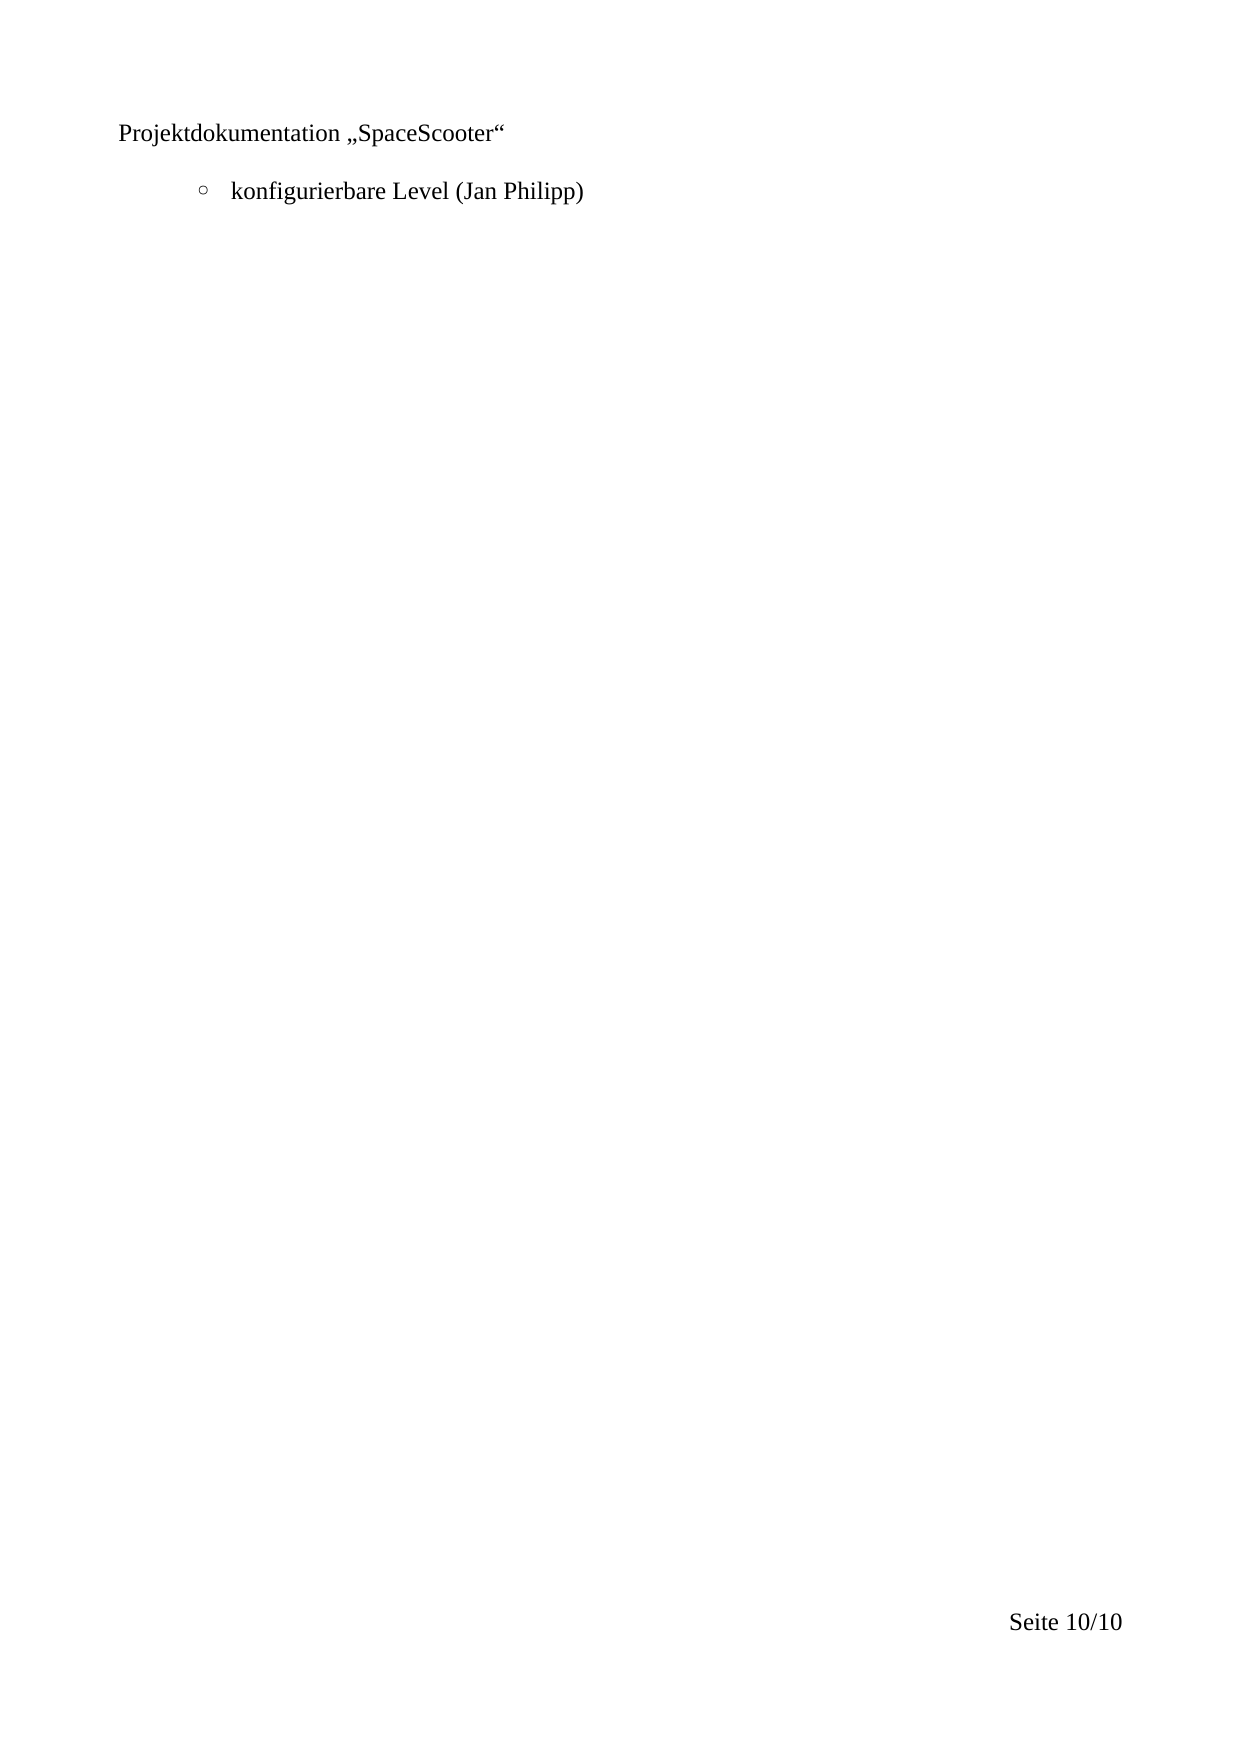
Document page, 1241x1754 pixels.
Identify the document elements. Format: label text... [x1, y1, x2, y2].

list konfigurierbare Level (Jan Philipp) [193, 176, 1122, 205]
